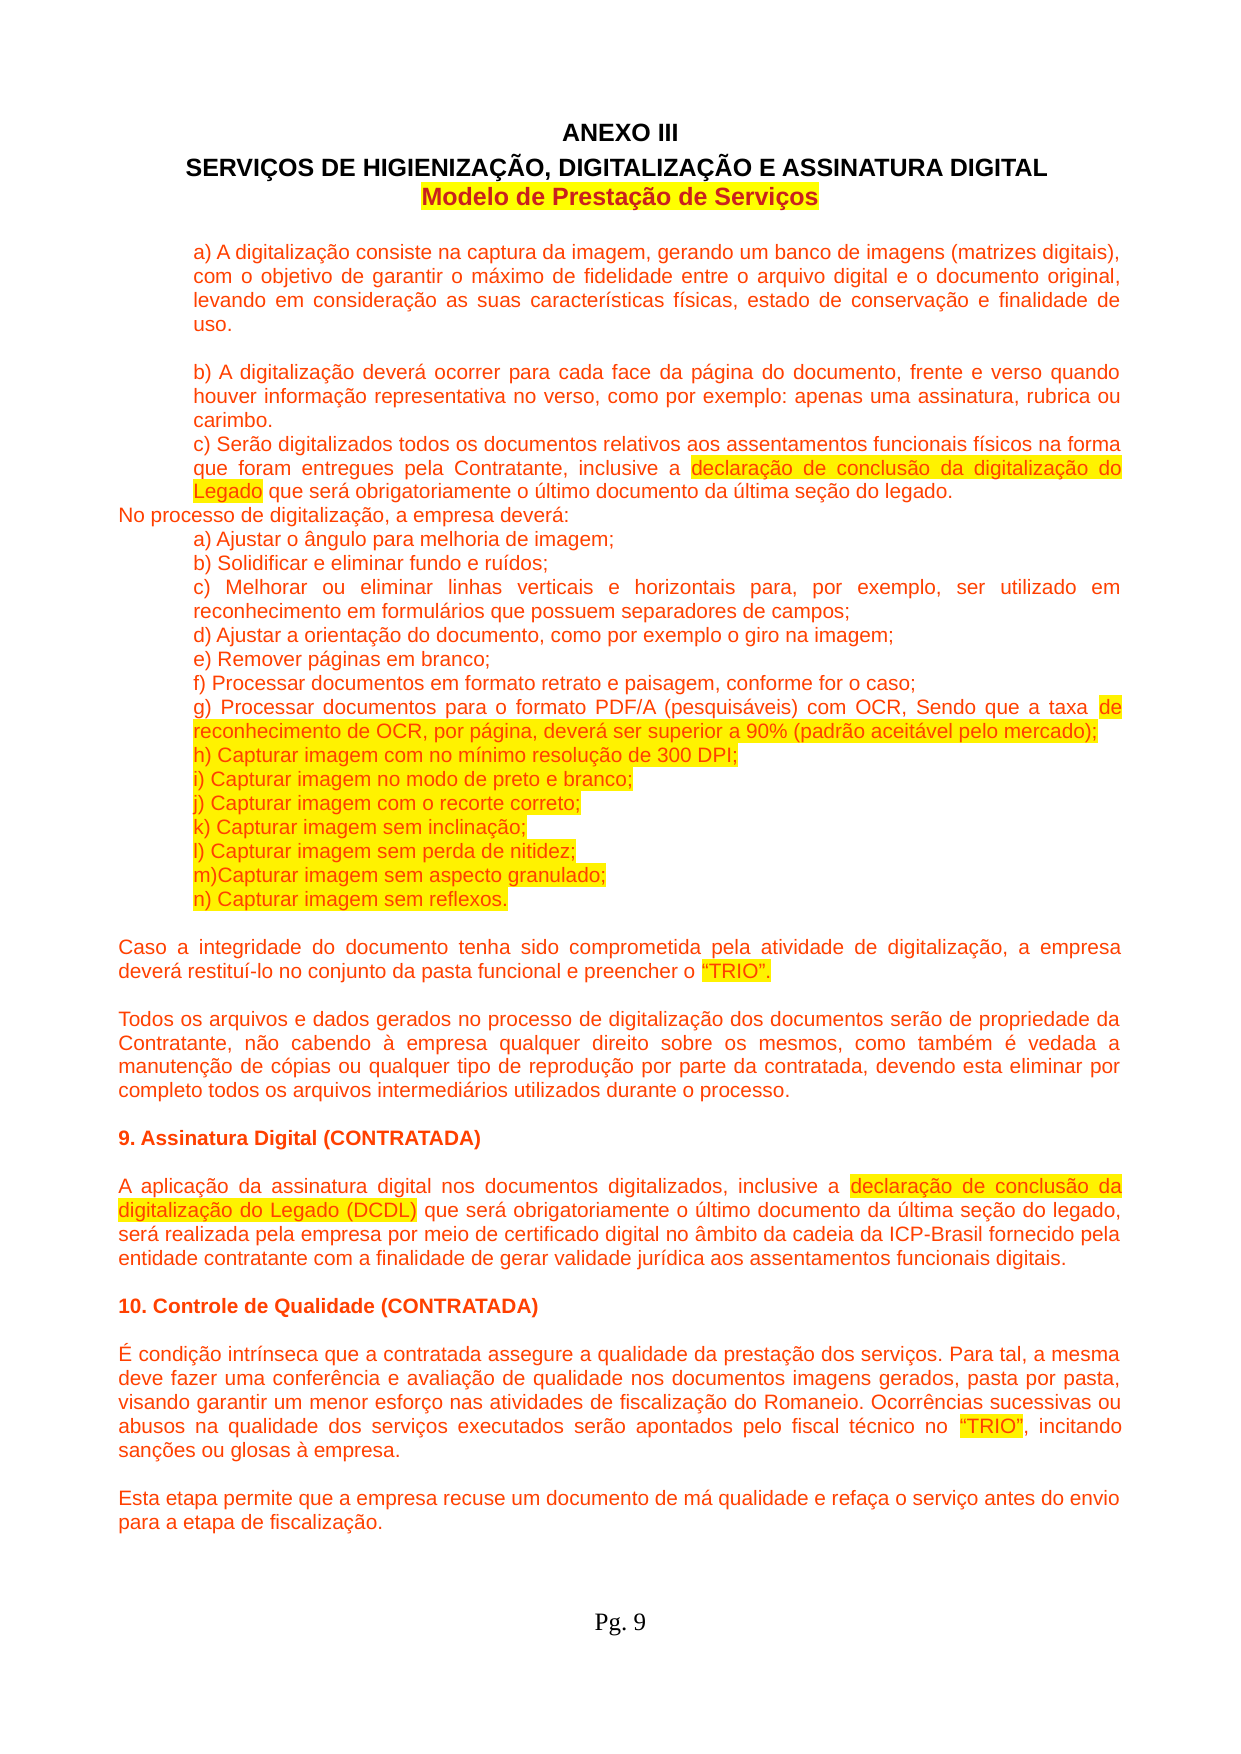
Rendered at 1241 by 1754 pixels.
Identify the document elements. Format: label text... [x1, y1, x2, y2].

text m)Capturar imagem sem aspecto granulado; [193, 863, 1122, 887]
text Caso a integridade do documento tenha sido comprometida pela atividade de digitalização, a empresa deverá restituí-lo no conjunto da pasta funcional e preencher o “TRIO”. [118, 934, 1122, 982]
text h) Capturar imagem com no mínimo resolução de 300 DPI; [193, 743, 1122, 767]
text d) Ajustar a orientação do documento, como por exemplo o giro na imagem; [193, 623, 1122, 647]
text l) Capturar imagem sem perda de nitidez; [193, 839, 1122, 863]
text c) Melhorar ou eliminar linhas verticais e horizontais para, por exemplo, ser utilizado em reconhecimento em formulários que possuem separadores de campos; [193, 575, 1122, 623]
text No processo de digitalização, a empresa deverá: [118, 503, 1122, 527]
text a) A digitalização consiste na captura da imagem, gerando um banco de imagens (matrizes digitais), com o objetivo de garantir o máximo de fidelidade entre o arquivo digital e o documento original, levando em consideração as suas características físicas, estado de conservação e finalidade de uso. [193, 240, 1122, 336]
text Todos os arquivos e dados gerados no processo de digitalização dos documentos serão de propriedade da Contratante, não cabendo à empresa qualquer direito sobre os mesmos, como também é vedada a manutenção de cópias ou qualquer tipo de reprodução por parte da contratada, devendo esta eliminar por completo todos os arquivos intermediários utilizados durante o processo. [118, 1006, 1122, 1102]
text n) Capturar imagem sem reflexos. [193, 887, 1122, 911]
text b) Solidificar e eliminar fundo e ruídos; [193, 551, 1122, 575]
text f) Processar documentos em formato retrato e paisagem, conforme for o caso; [193, 671, 1122, 695]
text b) A digitalização deverá ocorrer para cada face da página do documento, frente e verso quando houver informação representativa no verso, como por exemplo: apenas uma assinatura, rubrica ou carimbo. [193, 359, 1122, 431]
text k) Capturar imagem sem inclinação; [193, 815, 1122, 839]
text j) Capturar imagem com o recorte correto; [193, 791, 1122, 815]
text c) Serão digitalizados todos os documentos relativos aos assentamentos funcionais físicos na forma que foram entregues pela Contratante, inclusive a declaração de conclusão da digitalização do Legado que será obrigatoriamente o último documento da última seção do legado. [193, 431, 1122, 503]
text a) Ajustar o ângulo para melhoria de imagem; [193, 527, 1122, 551]
text 10. Controle de Qualidade (CONTRATADA) [118, 1294, 1122, 1318]
text i) Capturar imagem no modo de preto e branco; [193, 767, 1122, 791]
text Esta etapa permite que a empresa recuse um documento de má qualidade e refaça o serviço antes do envio para a etapa de fiscalização. [118, 1486, 1122, 1533]
text É condição intrínseca que a contratada assegure a qualidade da prestação dos serviços. Para tal, a mesma deve fazer uma conferência e avaliação de qualidade nos documentos imagens gerados, pasta por pasta, visando garantir um menor esforço nas atividades de fiscalização do Romaneio. Ocorrências sucessivas ou abusos na qualidade dos serviços executados serão apontados pelo fiscal técnico no “TRIO”, incitando sanções ou glosas à empresa. [118, 1342, 1122, 1462]
text A aplicação da assinatura digital nos documentos digitalizados, inclusive a declaração de conclusão da digitalização do Legado (DCDL) que será obrigatoriamente o último documento da última seção do legado, será realizada pela empresa por meio de certificado digital no âmbito da cadeia da ICP-Brasil fornecido pela entidade contratante com a finalidade de gerar validade jurídica aos assentamentos funcionais digitais. [118, 1174, 1122, 1270]
text g) Processar documentos para o formato PDF/A (pesquisáveis) com OCR, Sendo que a taxa de reconhecimento de OCR, por página, deverá ser superior a 90% (padrão aceitável pelo mercado); [193, 695, 1122, 743]
text 9. Assinatura Digital (CONTRATADA) [118, 1126, 1122, 1150]
text e) Remover páginas em branco; [193, 647, 1122, 671]
